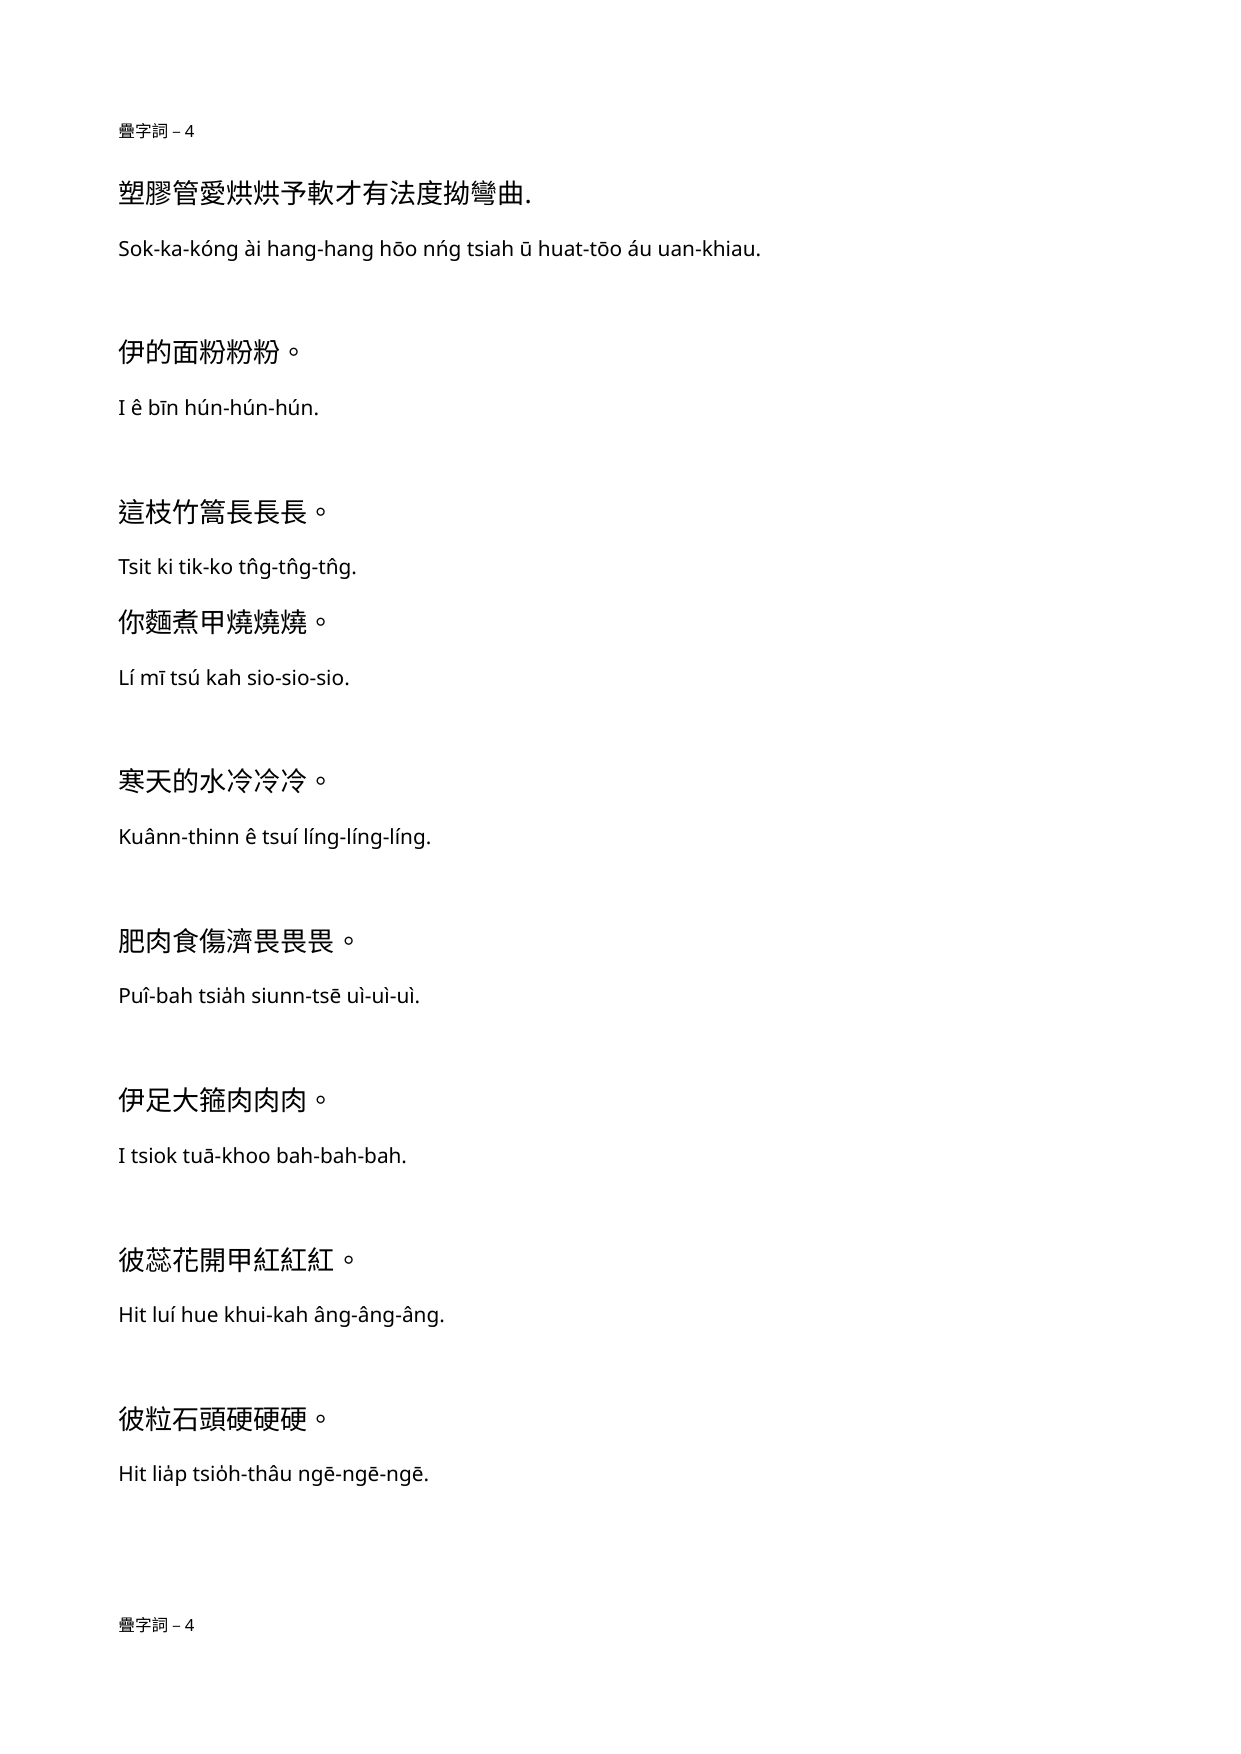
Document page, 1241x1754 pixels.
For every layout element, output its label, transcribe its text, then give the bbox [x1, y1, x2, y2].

text 這枝竹篙長長長。 [118, 491, 1122, 530]
text I ê bīn hún-hún-hún. [118, 393, 1122, 421]
text 伊足大箍肉肉肉。 [118, 1079, 1122, 1118]
text Sok-ka-kóng ài hang-hang hōo nńg tsiah ū huat-tōo áu uan-khiau. [118, 234, 1122, 262]
text 伊的面粉粉粉。 [118, 331, 1122, 371]
text Hit lia̍p tsio̍h-thâu ngē-ngē-ngē. [118, 1459, 1122, 1488]
text Tsit ki tik-ko tn̂g-tn̂g-tn̂g. [118, 552, 1122, 581]
text 你麵煮甲燒燒燒。 [118, 601, 1122, 640]
text 肥肉食傷濟畏畏畏。 [118, 920, 1122, 959]
text 塑膠管愛烘烘予軟才有法度拗彎曲. [118, 172, 1122, 211]
text 彼蕊花開甲紅紅紅。 [118, 1238, 1122, 1278]
text Lí mī tsú kah sio-sio-sio. [118, 663, 1122, 691]
text Kuânn-thinn ê tsuí líng-líng-líng. [118, 822, 1122, 851]
text I tsiok tuā-khoo bah-bah-bah. [118, 1141, 1122, 1169]
text 寒天的水冷冷冷。 [118, 760, 1122, 800]
text 彼粒石頭硬硬硬。 [118, 1398, 1122, 1437]
text Puî-bah tsia̍h siunn-tsē uì-uì-uì. [118, 981, 1122, 1010]
text Hit luí hue khui-kah âng-âng-âng. [118, 1300, 1122, 1329]
